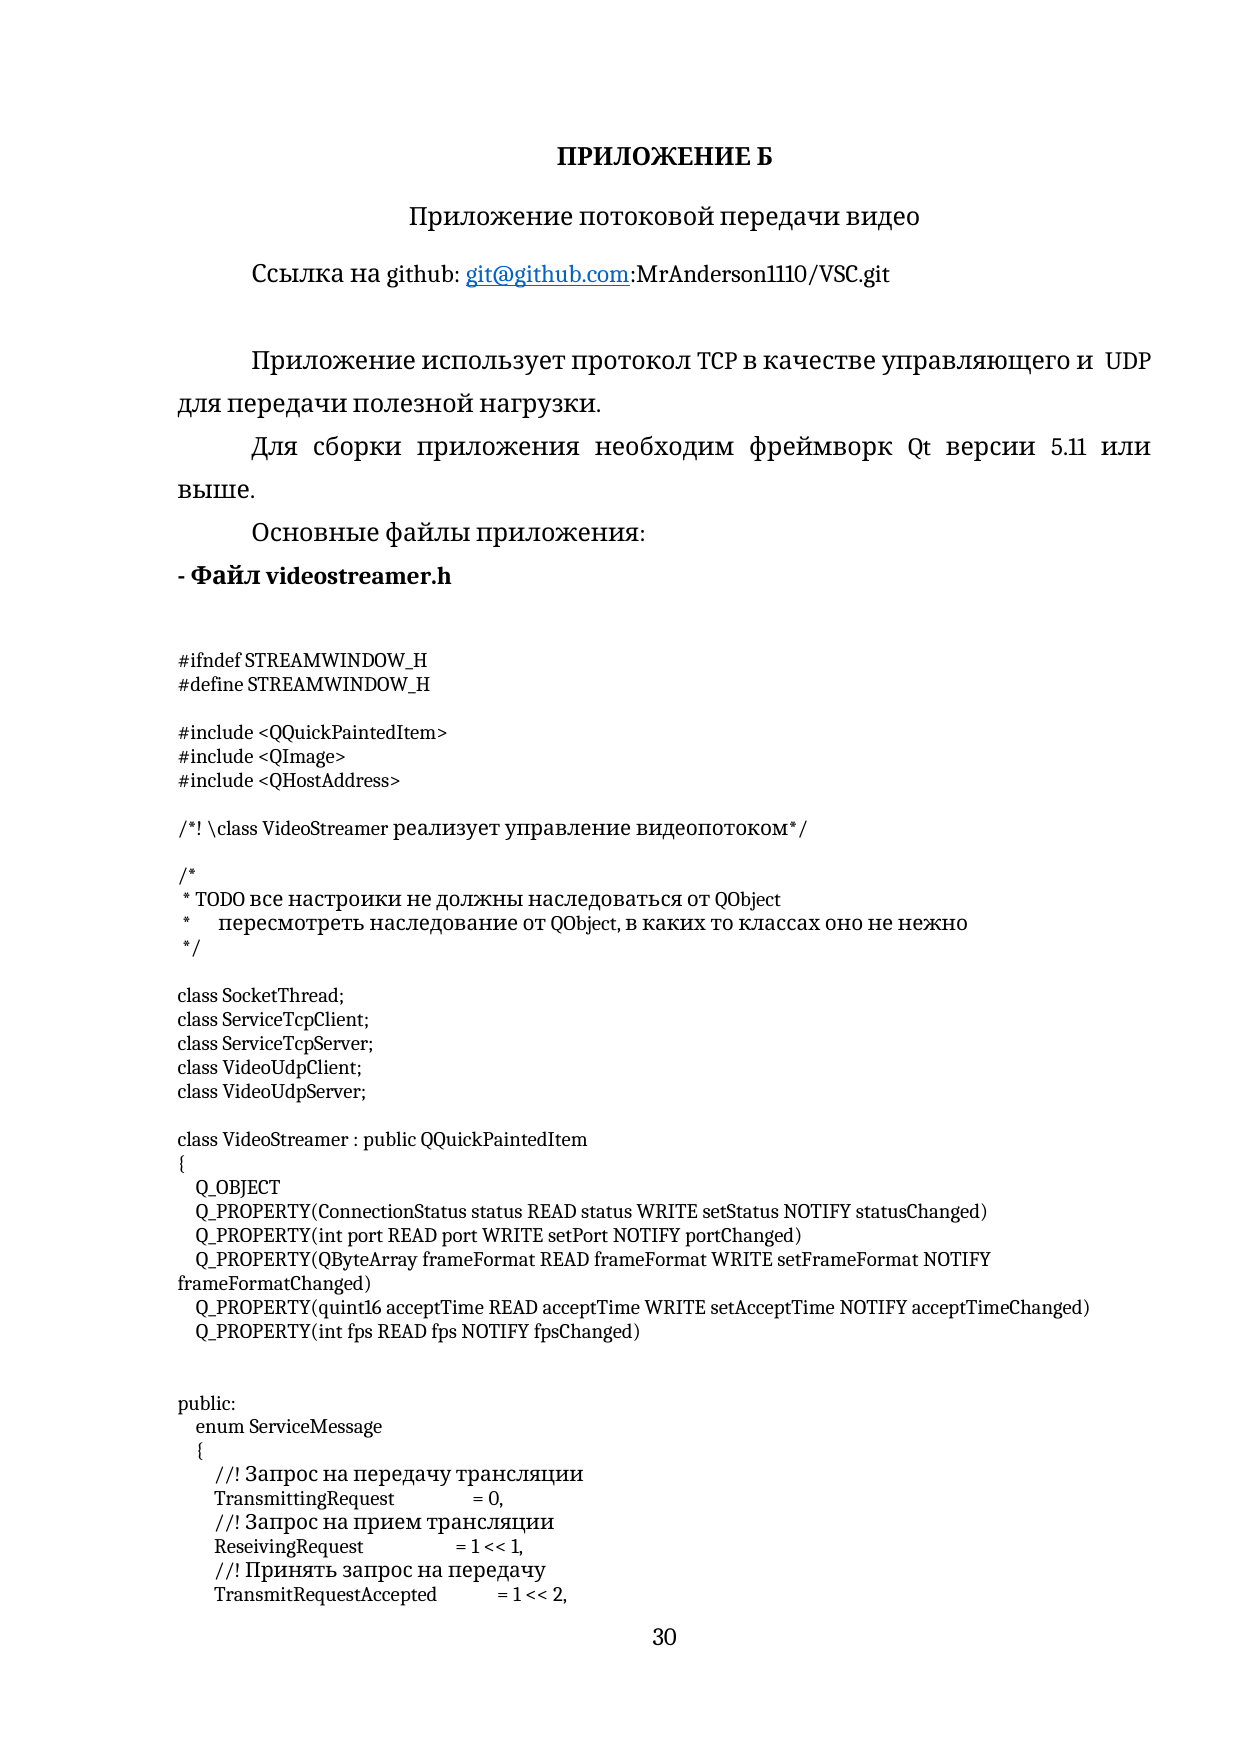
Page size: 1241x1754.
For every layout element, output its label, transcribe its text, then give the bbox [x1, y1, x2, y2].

text class VideoUdpClient; [177, 1056, 1152, 1080]
text TransmittingRequest = 0, [177, 1487, 1152, 1511]
text #include <QQuickPaintedItem> [177, 720, 1152, 744]
text class VideoUdpServer; [177, 1080, 1152, 1104]
text /* [177, 864, 1152, 888]
subtitle ПРИЛОЖЕНИЕ Б [177, 143, 1152, 172]
text #ifndef STREAMWINDOW_H [177, 648, 1152, 672]
text - Файл videostreamer.h [177, 562, 1152, 591]
text Приложение использует протокол TCP в качестве управляющего и UDP для передачи полезной нагрузки. [177, 347, 1152, 418]
text * TODO все настроики не должны наследоваться от QObject [177, 888, 1152, 912]
text //! Запрос на прием трансляции [177, 1511, 1152, 1535]
text //! Принять запрос на передачу [177, 1559, 1152, 1583]
text /*! \class VideoStreamer реализует управление видеопотоком*/ [177, 816, 1152, 840]
text class ServiceTcpClient; [177, 1008, 1152, 1032]
text #include <QImage> [177, 744, 1152, 768]
text Основные файлы приложения: [177, 519, 1152, 548]
text public: [177, 1391, 1152, 1415]
text //! Запрос на передачу трансляции [177, 1463, 1152, 1487]
text ReseivingRequest = 1 << 1, [177, 1535, 1152, 1559]
text Q_PROPERTY(QByteArray frameFormat READ frameFormat WRITE setFrameFormat NOTIFY frameFormatChanged) [177, 1247, 1152, 1295]
text #define STREAMWINDOW_H [177, 672, 1152, 696]
text Q_OBJECT [177, 1176, 1152, 1199]
text */ [177, 936, 1152, 960]
text * пересмотреть наследование от QObject, в каких то классах оно не нежно [177, 912, 1152, 936]
text TransmitRequestAccepted = 1 << 2, [177, 1583, 1152, 1607]
text class SocketThread; [177, 984, 1152, 1008]
text Q_PROPERTY(quint16 acceptTime READ acceptTime WRITE setAcceptTime NOTIFY acceptTimeChanged) [177, 1295, 1152, 1319]
text class ServiceTcpServer; [177, 1032, 1152, 1056]
text { [177, 1152, 1152, 1176]
text { [177, 1439, 1152, 1463]
text class VideoStreamer : public QQuickPaintedItem [177, 1128, 1152, 1152]
text Q_PROPERTY(int port READ port WRITE setPort NOTIFY portChanged) [177, 1223, 1152, 1247]
text Q_PROPERTY(int fps READ fps NOTIFY fpsChanged) [177, 1319, 1152, 1343]
text Приложение потоковой передачи видео [177, 203, 1152, 232]
text Q_PROPERTY(ConnectionStatus status READ status WRITE setStatus NOTIFY statusChanged) [177, 1199, 1152, 1223]
text Ссылка на github: git@github.com:MrAnderson1110/VSC.git [177, 260, 1152, 289]
text enum ServiceMessage [177, 1415, 1152, 1439]
text Для сборки приложения необходим фреймворк Qt версии 5.11 или выше. [177, 433, 1152, 505]
text #include <QHostAddress> [177, 768, 1152, 792]
